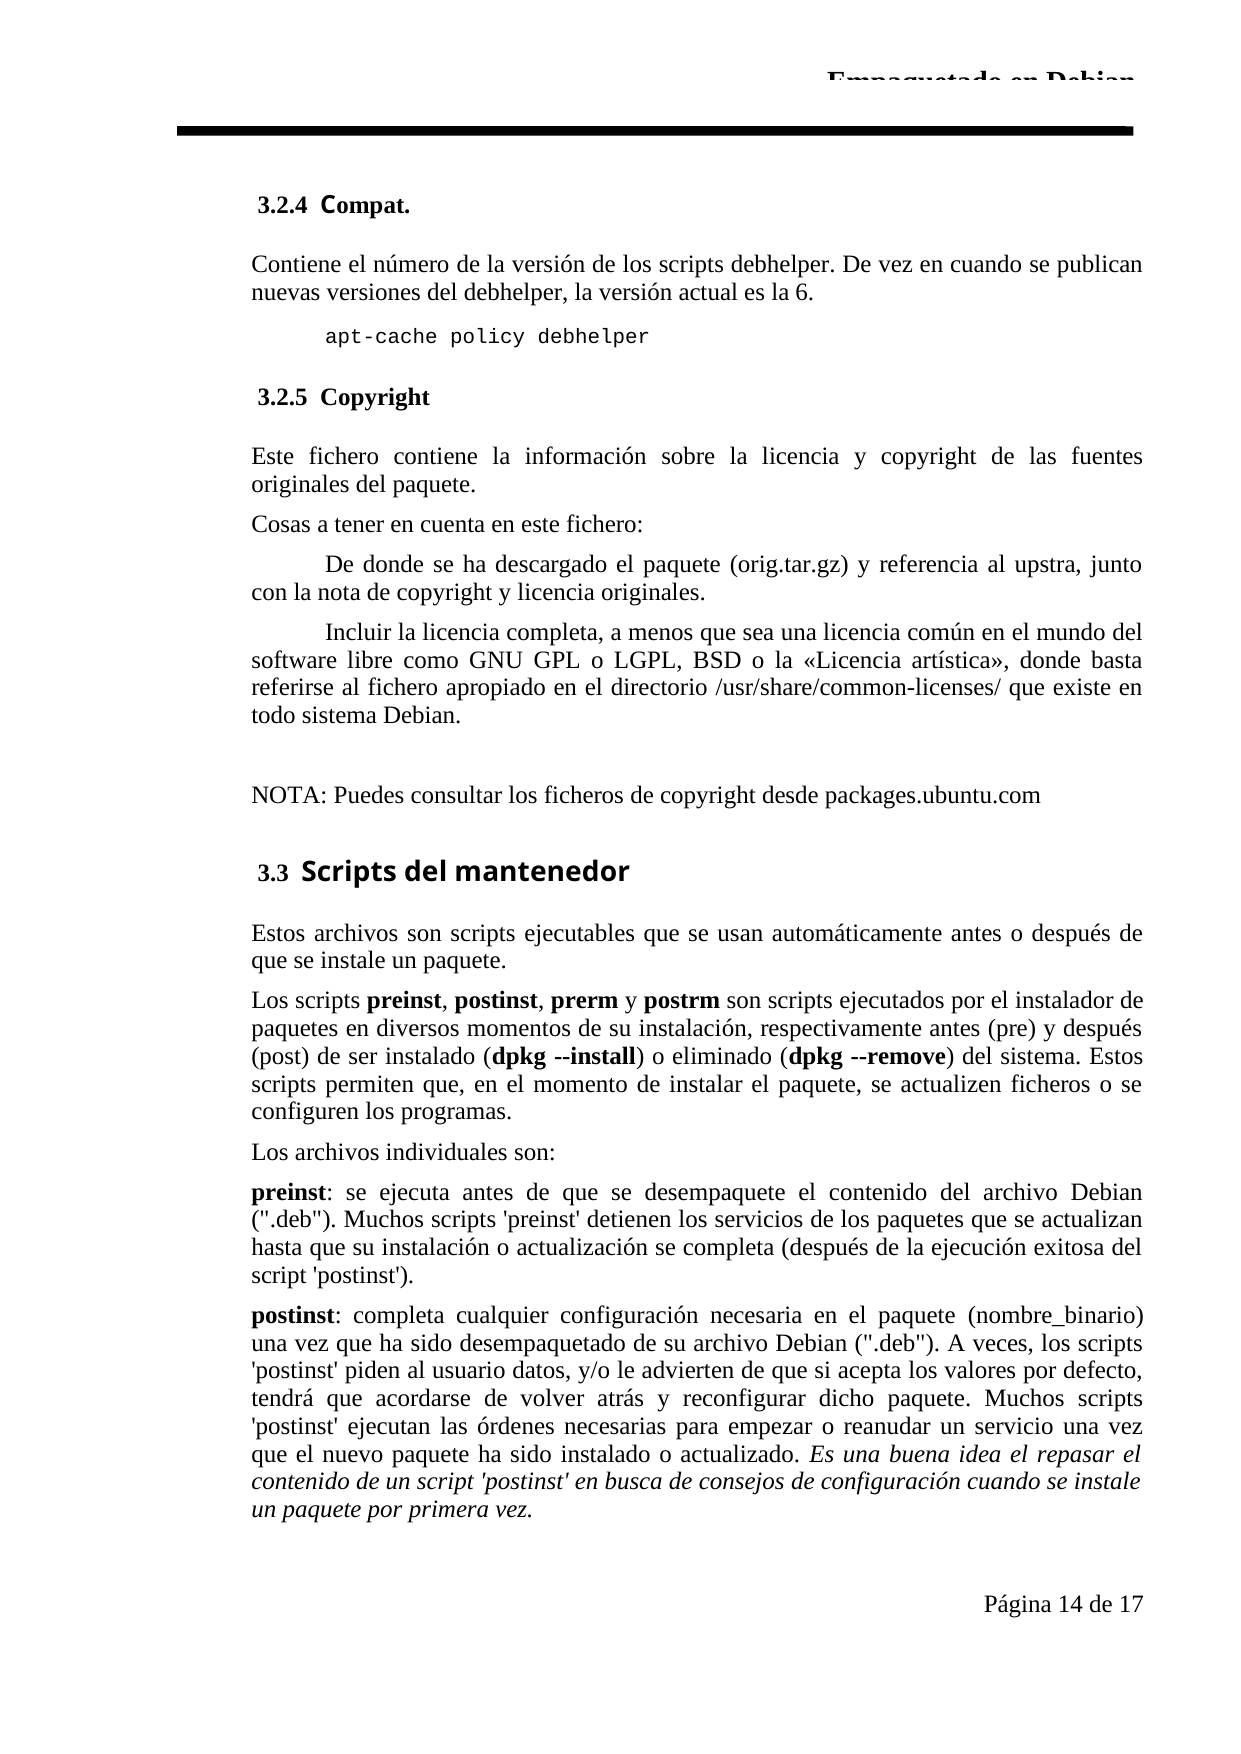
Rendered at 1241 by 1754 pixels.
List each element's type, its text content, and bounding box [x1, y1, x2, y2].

text De donde se ha descargado el paquete (orig.tar.gz) y referencia al upstra, junto con la nota de copyright y licencia originales. [251, 550, 1144, 606]
text Contiene el número de la versión de los scripts debhelper. De vez en cuando se publican nuevas versiones del debhelper, la versión actual es la 6. [251, 250, 1144, 306]
subtitle Copyright [251, 379, 1144, 413]
text preinst: se ejecuta antes de que se desempaquete el contenido del archivo Debian (".deb"). Muchos scripts 'preinst' detienen los servicios de los paquetes que se actualizan hasta que su instalación o actualización se completa (después de la ejecución exitosa del script 'postinst'). [251, 1178, 1144, 1289]
text Los archivos individuales son: [251, 1138, 1144, 1165]
text Cosas a tener en cuenta en este fichero: [251, 510, 1144, 538]
text Los scripts preinst, postinst, prerm y postrm son scripts ejecutados por el instalador de paquetes en diversos momentos de su instalación, respectivamente antes (pre) y después (post) de ser instalado (dpkg --install) o eliminado (dpkg --remove) del sistema. Estos scripts permiten que, en el momento de instalar el paquete, se actualizen ficheros o se configuren los programas. [251, 987, 1144, 1125]
text Estos archivos son scripts ejecutables que se usan automáticamente antes o después de que se instale un paquete. [251, 919, 1144, 974]
subtitle Scripts del mantenedor [251, 851, 1144, 889]
text Este fichero contiene la información sobre la licencia y copyright de las fuentes originales del paquete. [251, 442, 1144, 497]
subtitle Compat. [251, 187, 1144, 221]
text NOTA: Puedes consultar los ficheros de copyright desde packages.ubuntu.com [251, 782, 1144, 809]
text apt-cache policy debhelper [251, 324, 1096, 350]
text postinst: completa cualquier configuración necesaria en el paquete (nombre_binario) una vez que ha sido desempaquetado de su archivo Debian (".deb"). A veces, los scripts 'postinst' piden al usuario datos, y/o le advierten de que si acepta los valores por defecto, tendrá que acordarse de volver atrás y reconfigurar dicho paquete. Muchos scripts 'postinst' ejecutan las órdenes necesarias para empezar o reanudar un servicio una vez que el nuevo paquete ha sido instalado o actualizado. Es una buena idea el repasar el contenido de un script 'postinst' en busca de consejos de configuración cuando se instale un paquete por primera vez. [251, 1301, 1144, 1523]
text Incluir la licencia completa, a menos que sea una licencia común en el mundo del software libre como GNU GPL o LGPL, BSD o la «Licencia artística», donde basta referirse al fichero apropiado en el directorio /usr/share/common-licenses/ que existe en todo sistema Debian. [251, 618, 1144, 729]
